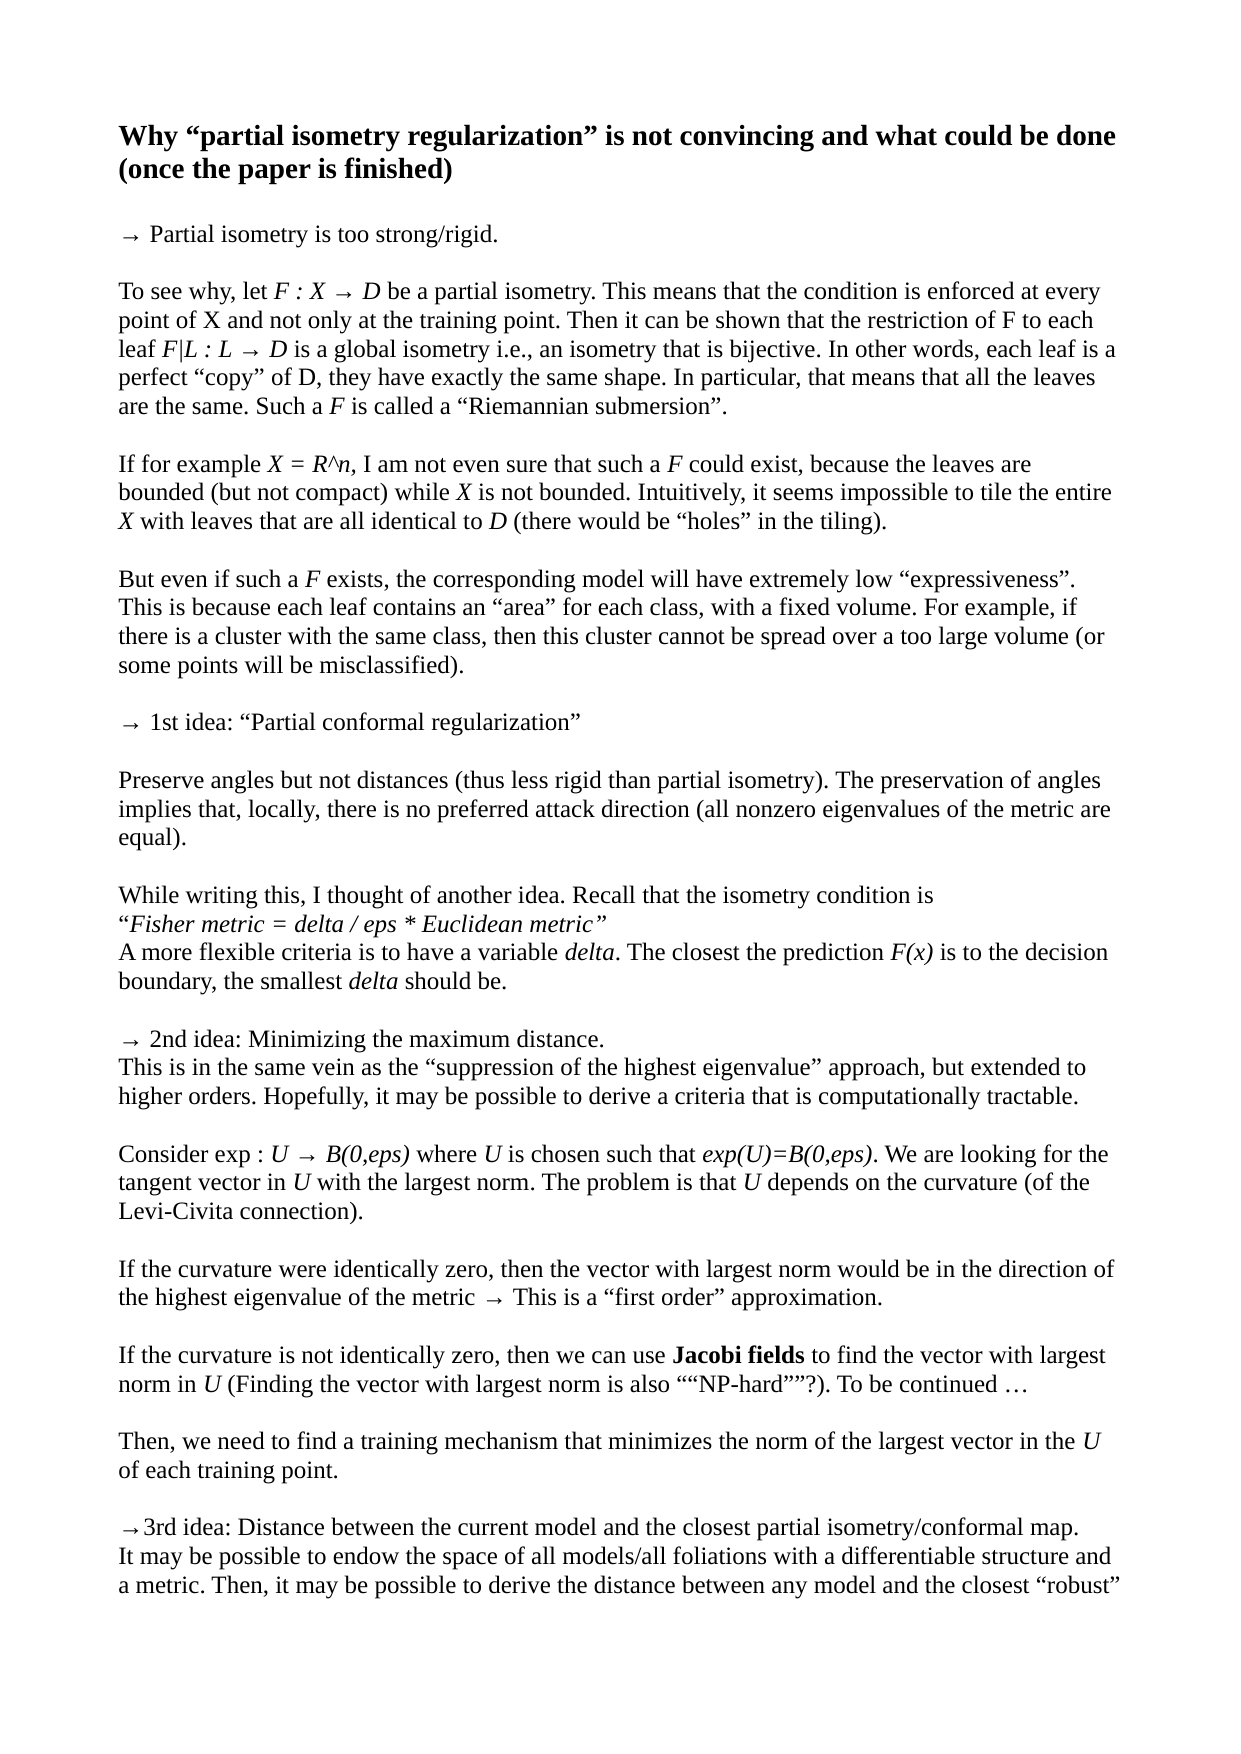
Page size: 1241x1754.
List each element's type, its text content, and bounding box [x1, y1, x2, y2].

text If the curvature is not identically zero, then we can use Jacobi fields to find the vector with largest norm in U (Finding the vector with largest norm is also ““NP-hard””?). To be continued … [118, 1340, 1122, 1397]
text → 1st idea: “Partial conformal regularization” [118, 707, 1122, 736]
text → 2nd idea: Minimizing the maximum distance. [118, 1024, 1122, 1052]
text Then, we need to find a training mechanism that minimizes the norm of the largest vector in the U of each training point. [118, 1426, 1122, 1484]
text This is in the same vein as the “suppression of the highest eigenvalue” approach, but extended to higher orders. Hopefully, it may be possible to derive a criteria that is computationally tractable. [118, 1052, 1122, 1110]
text If the curvature were identically zero, then the vector with largest norm would be in the direction of the highest eigenvalue of the metric → This is a “first order” approximation. [118, 1254, 1122, 1311]
text If for example X = R^n, I am not even sure that such a F could exist, because the leaves are bounded (but not compact) while X is not bounded. Intuitively, it seems impossible to tile the entire X with leaves that are all identical to D (there would be “holes” in the tiling). [118, 449, 1122, 535]
text It may be possible to endow the space of all models/all foliations with a differentiable structure and a metric. Then, it may be possible to derive the distance between any model and the closest “robust” [118, 1541, 1122, 1599]
text →3rd idea: Distance between the current model and the closest partial isometry/conformal map. [118, 1512, 1122, 1541]
text To see why, let F : X → D be a partial isometry. This means that the condition is enforced at every point of X and not only at the training point. Then it can be shown that the restriction of F to each leaf F|L : L → D is a global isometry i.e., an isometry that is bijective. In other words, each leaf is a perfect “copy” of D, they have exactly the same shape. In particular, that means that all the leaves are the same. Such a F is called a “Riemannian submersion”. [118, 276, 1122, 420]
text “Fisher metric = delta / eps * Euclidean metric” [118, 909, 1122, 937]
text Why “partial isometry regularization” is not convincing and what could be done (once the paper is finished) [118, 118, 1122, 185]
text But even if such a F exists, the corresponding model will have extremely low “expressiveness”. This is because each leaf contains an “area” for each class, with a fixed volume. For example, if there is a cluster with the same class, then this cluster cannot be spread over a too large volume (or some points will be misclassified). [118, 564, 1122, 679]
text Consider exp : U → B(0,eps) where U is chosen such that exp(U)=B(0,eps). We are looking for the tangent vector in U with the largest norm. The problem is that U depends on the curvature (of the Levi-Civita connection). [118, 1139, 1122, 1225]
text Preserve angles but not distances (thus less rigid than partial isometry). The preservation of angles implies that, locally, there is no preferred attack direction (all nonzero eigenvalues of the metric are equal). [118, 765, 1122, 851]
text A more flexible criteria is to have a variable delta. The closest the prediction F(x) is to the decision boundary, the smallest delta should be. [118, 937, 1122, 995]
text While writing this, I thought of another idea. Recall that the isometry condition is [118, 880, 1122, 909]
text → Partial isometry is too strong/rigid. [118, 219, 1122, 247]
